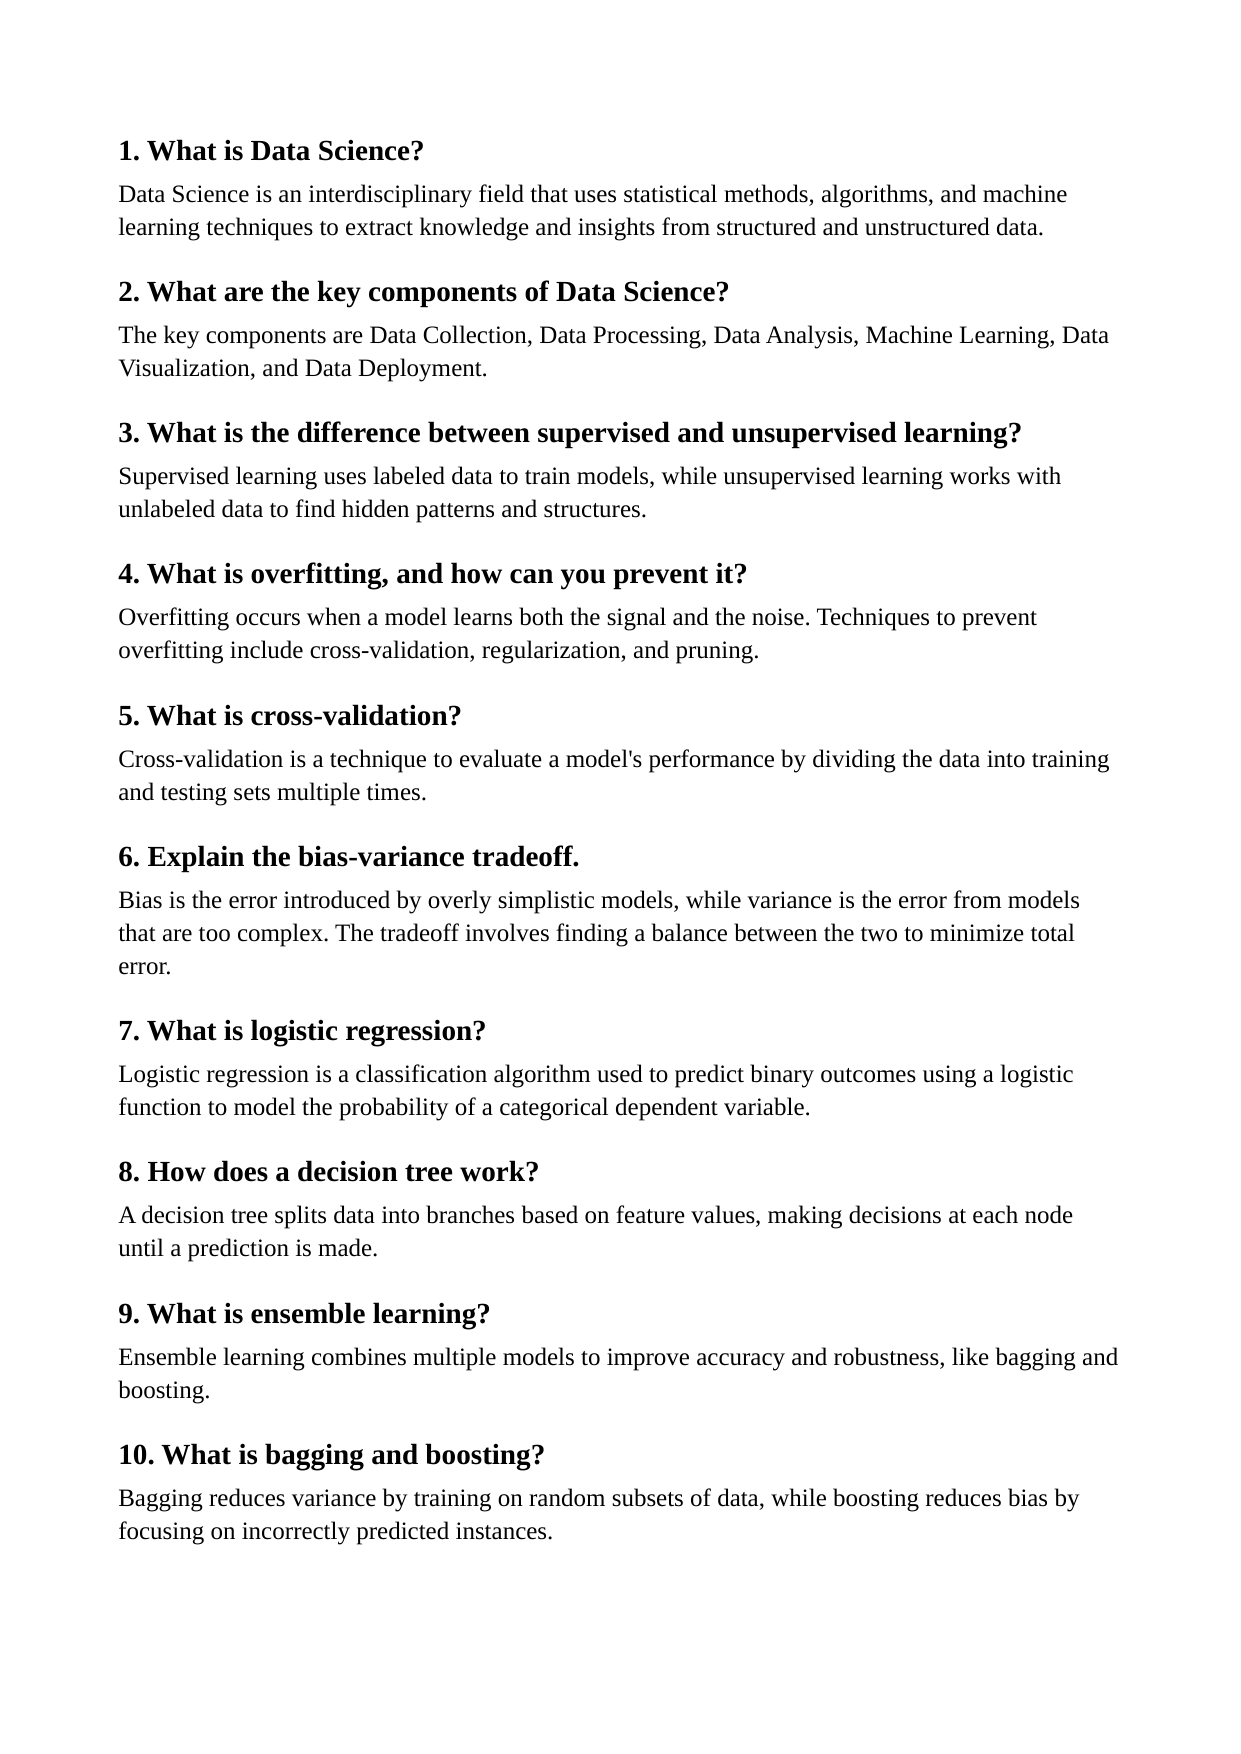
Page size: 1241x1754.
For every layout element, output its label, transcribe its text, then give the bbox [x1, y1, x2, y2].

text Supervised learning uses labeled data to train models, while unsupervised learning works with unlabeled data to find hidden patterns and structures. [118, 461, 1122, 523]
text Logistic regression is a classification algorithm used to predict binary outcomes using a logistic function to model the probability of a categorical dependent variable. [118, 1059, 1122, 1121]
text Bias is the error introduced by overly simplistic models, while variance is the error from models that are too complex. The tradeoff involves finding a balance between the two to minimize total error. [118, 885, 1122, 980]
text Bagging reduces variance by training on random subsets of data, while boosting reduces bias by focusing on incorrectly predicted instances. [118, 1483, 1122, 1545]
subtitle 6. Explain the bias-variance tradeoff. [118, 839, 1122, 872]
subtitle 2. What are the key components of Data Science? [118, 274, 1122, 307]
text The key components are Data Collection, Data Processing, Data Analysis, Machine Learning, Data Visualization, and Data Deployment. [118, 320, 1122, 382]
text Overfitting occurs when a model learns both the signal and the noise. Techniques to prevent overfitting include cross-validation, regularization, and pruning. [118, 602, 1122, 664]
subtitle 8. How does a decision tree work? [118, 1154, 1122, 1188]
subtitle 1. What is Data Science? [118, 133, 1122, 166]
subtitle 3. What is the difference between supervised and unsupervised learning? [118, 415, 1122, 449]
subtitle 5. What is cross-validation? [118, 698, 1122, 731]
text A decision tree splits data into branches based on feature values, making decisions at each node until a prediction is made. [118, 1201, 1122, 1262]
subtitle 4. What is overfitting, and how can you prevent it? [118, 556, 1122, 590]
text Data Science is an interdisciplinary field that uses statistical methods, algorithms, and machine learning techniques to extract knowledge and insights from structured and unstructured data. [118, 179, 1122, 241]
text Ensemble learning combines multiple models to improve accuracy and robustness, like bagging and boosting. [118, 1342, 1122, 1403]
subtitle 10. What is bagging and boosting? [118, 1437, 1122, 1471]
subtitle 9. What is ensemble learning? [118, 1296, 1122, 1329]
subtitle 7. What is logistic regression? [118, 1013, 1122, 1047]
text Cross-validation is a technique to evaluate a model's performance by dividing the data into training and testing sets multiple times. [118, 744, 1122, 806]
